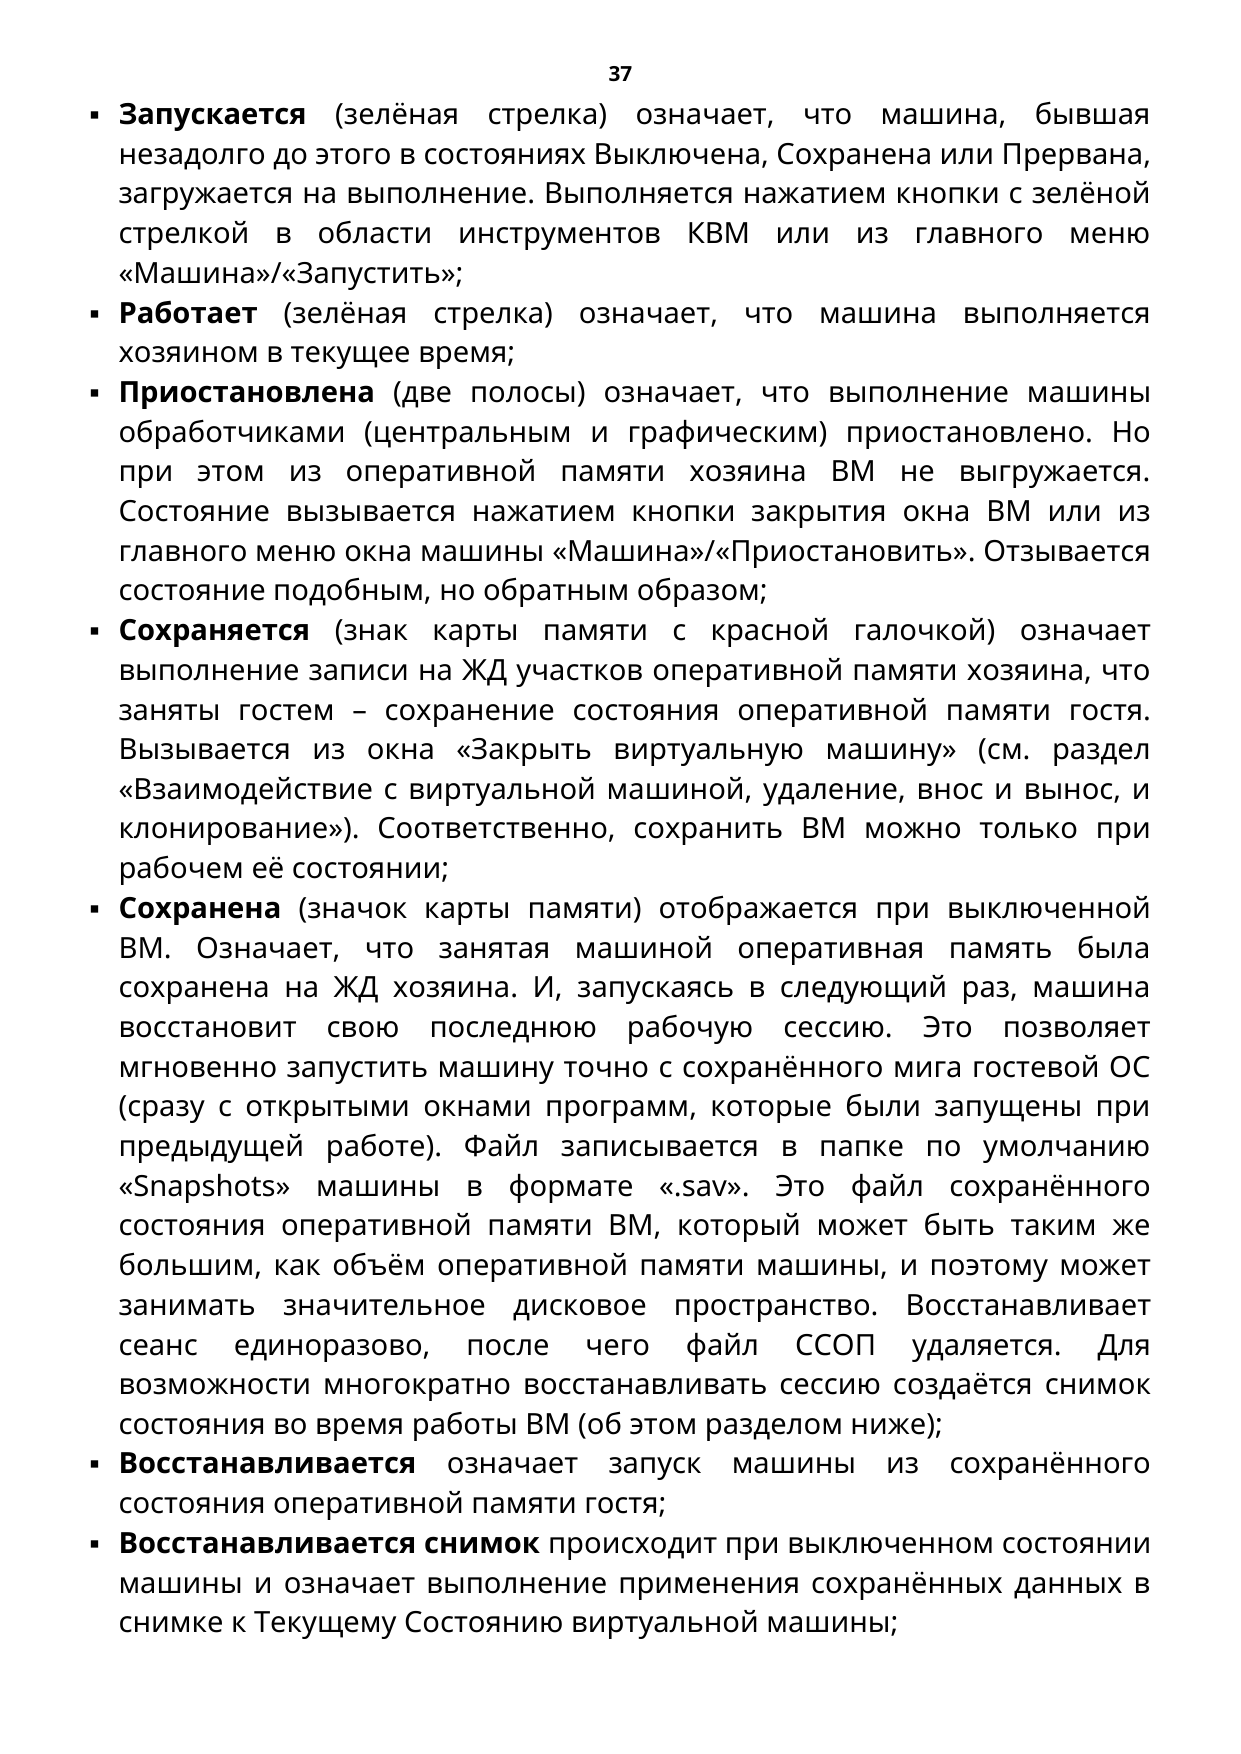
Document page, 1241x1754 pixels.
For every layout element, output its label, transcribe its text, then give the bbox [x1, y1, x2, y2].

list Запускается (зелёная стрелка) означает, что машина, бывшая незадолго до этого в состояниях Выключена, Сохранена или Прервана, загружается на выполнение. Выполняется нажатием кнопки с зелёной стрелкой в области инструментов КВМ или из главного меню «Машина»/«Запустить»; [89, 93, 1152, 292]
list Восстанавливается снимок происходит при выключенном состоянии машины и означает выполнение применения сохранённых данных в снимке к Текущему Состоянию виртуальной машины; [89, 1522, 1152, 1641]
list Работает (зелёная стрелка) означает, что машина выполняется хозяином в текущее время; [89, 292, 1152, 371]
list Сохранена (значок карты памяти) отображается при выключенной ВМ. Означает, что занятая машиной оперативная память была сохранена на ЖД хозяина. И, запускаясь в следующий раз, машина восстановит свою последнюю рабочую сессию. Это позволяет мгновенно запустить машину точно с сохранённого мига гостевой ОС (сразу с открытыми окнами программ, которые были запущены при предыдущей работе). Файл записывается в папке по умолчанию «Snapshots» машины в формате «.sav». Это файл сохранённого состояния оперативной памяти ВМ, который может быть таким же большим, как объём оперативной памяти машины, и поэтому может занимать значительное дисковое пространство. Восстанавливает сеанс единоразово, после чего файл ССОП удаляется. Для возможности многократно восстанавливать сессию создаётся снимок состояния во время работы ВМ (об этом разделом ниже); [89, 887, 1152, 1443]
list Сохраняется (знак карты памяти с красной галочкой) означает выполнение записи на ЖД участков оперативной памяти хозяина, что заняты гостем – сохранение состояния оперативной памяти гостя. Вызывается из окна «Закрыть виртуальную машину» (см. раздел «Взаимодействие с виртуальной машиной, удаление, внос и вынос, и клонирование»). Соответственно, сохранить ВМ можно только при рабочем её состоянии; [89, 609, 1152, 887]
list Приостановлена (две полосы) означает, что выполнение машины обработчиками (центральным и графическим) приостановлено. Но при этом из оперативной памяти хозяина ВМ не выгружается. Состояние вызывается нажатием кнопки закрытия окна ВМ или из главного меню окна машины «Машина»/«Приостановить». Отзывается состояние подобным, но обратным образом; [89, 371, 1152, 609]
list Восстанавливается означает запуск машины из сохранённого состояния оперативной памяти гостя; [89, 1443, 1152, 1522]
